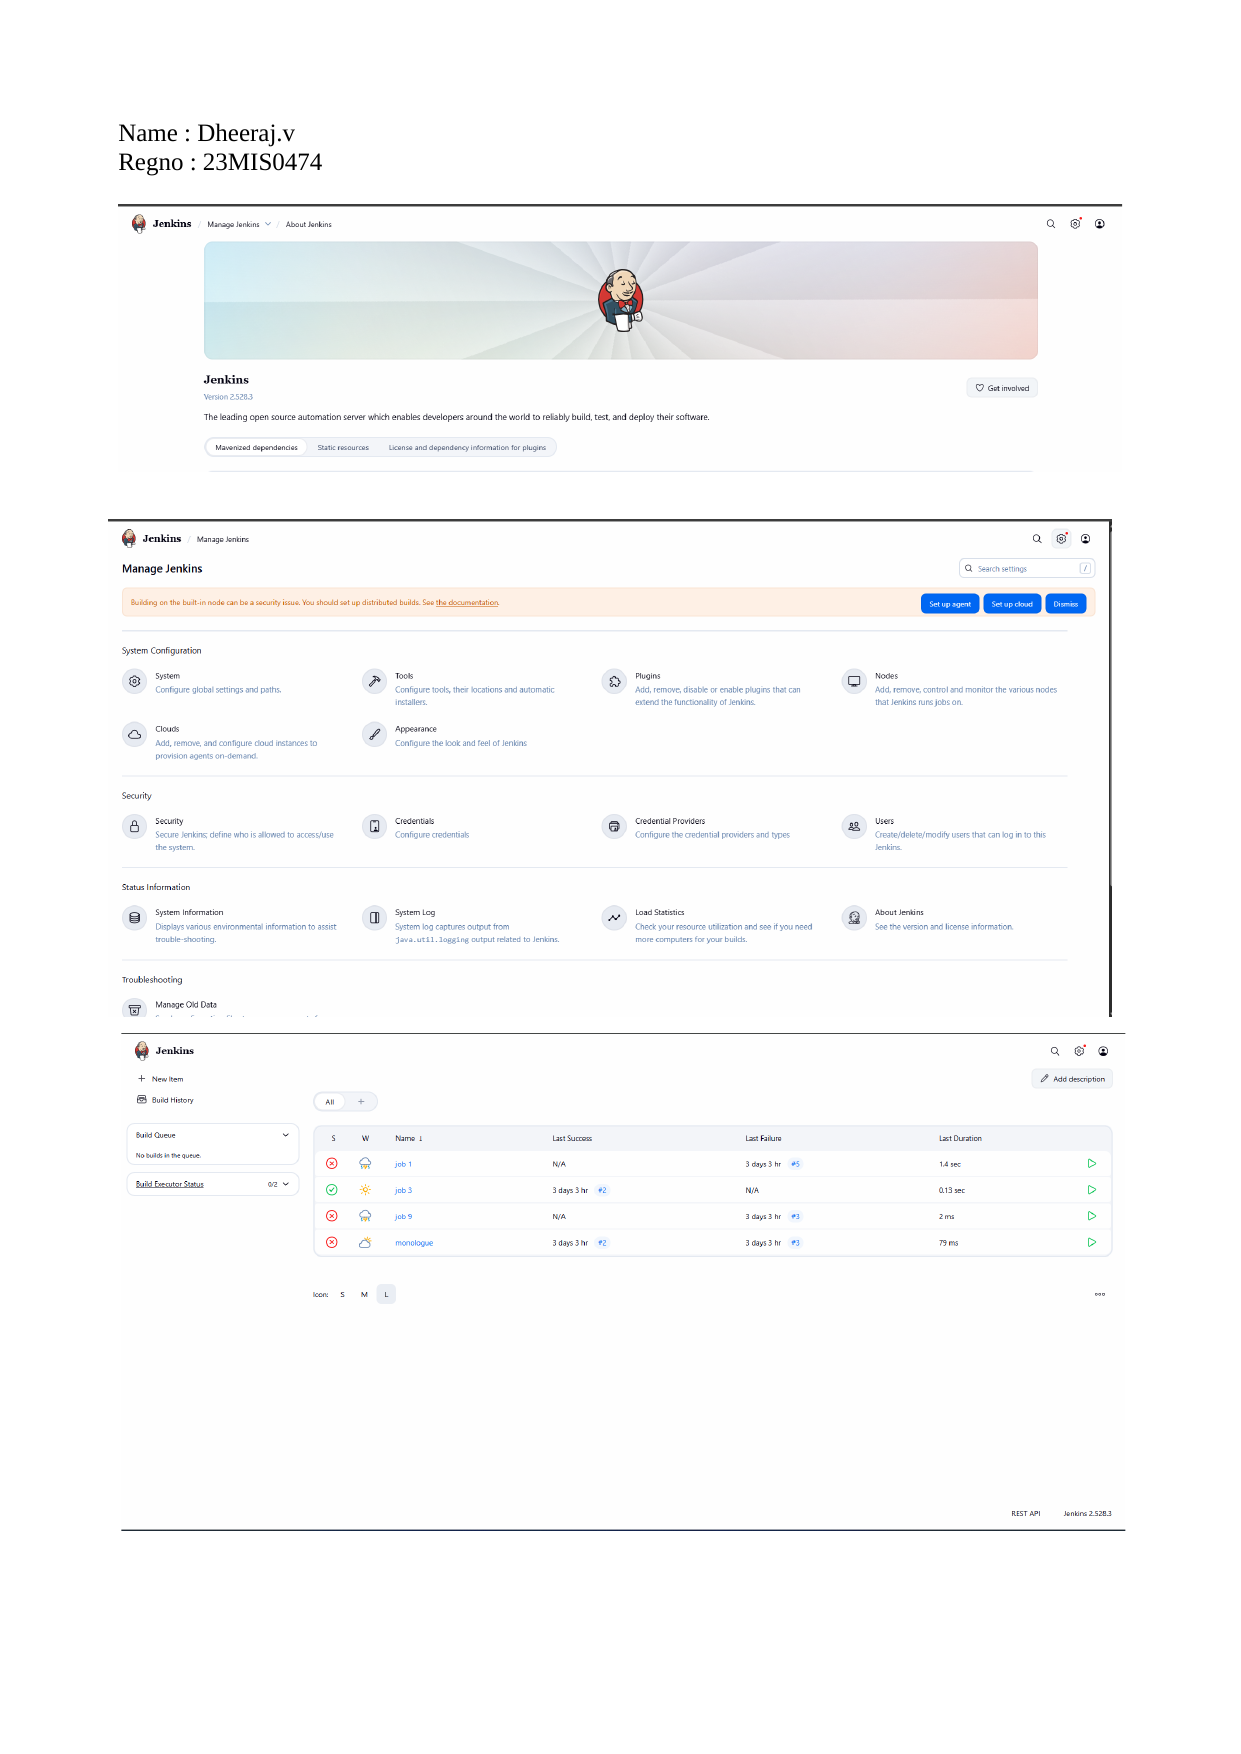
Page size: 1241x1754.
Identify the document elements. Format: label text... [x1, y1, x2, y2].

picture [108, 519, 1112, 1017]
picture [118, 204, 1123, 472]
picture [121, 1033, 1126, 1531]
text Regno : 23MIS0474 [118, 147, 1122, 176]
text Name : Dheeraj.v [118, 118, 1122, 147]
